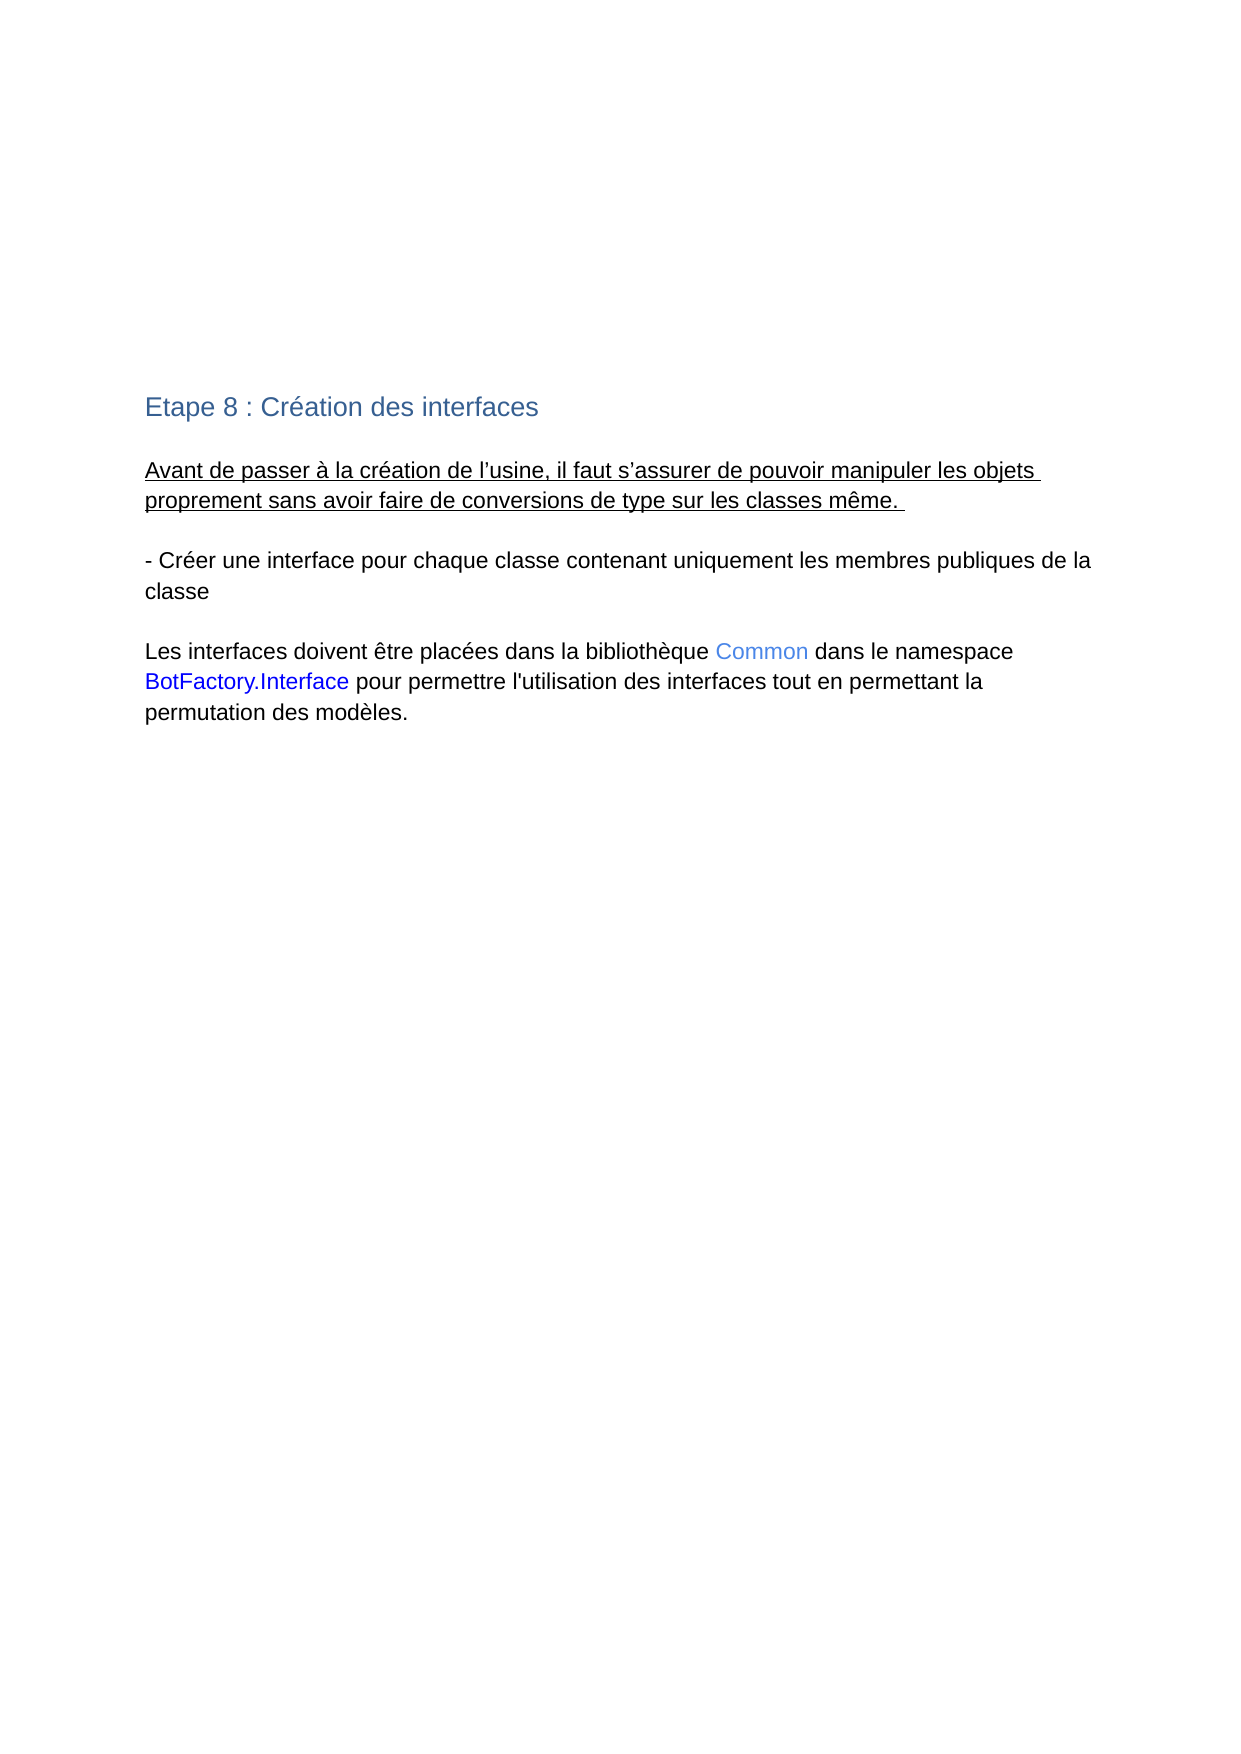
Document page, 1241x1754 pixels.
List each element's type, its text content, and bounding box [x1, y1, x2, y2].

text Avant de passer à la création de l’usine, il faut s’assurer de pouvoir manipuler les objets proprement sans avoir faire de conversions de type sur les classes même. [144, 457, 1096, 513]
text - Créer une interface pour chaque classe contenant uniquement les membres publiques de la classe [144, 547, 1096, 604]
text Les interfaces doivent être placées dans la bibliothèque Common dans le namespace BotFactory.Interface pour permettre l'utilisation des interfaces tout en permettant la permutation des modèles. [144, 638, 1096, 725]
text Etape 8 : Création des interfaces [144, 391, 1096, 422]
